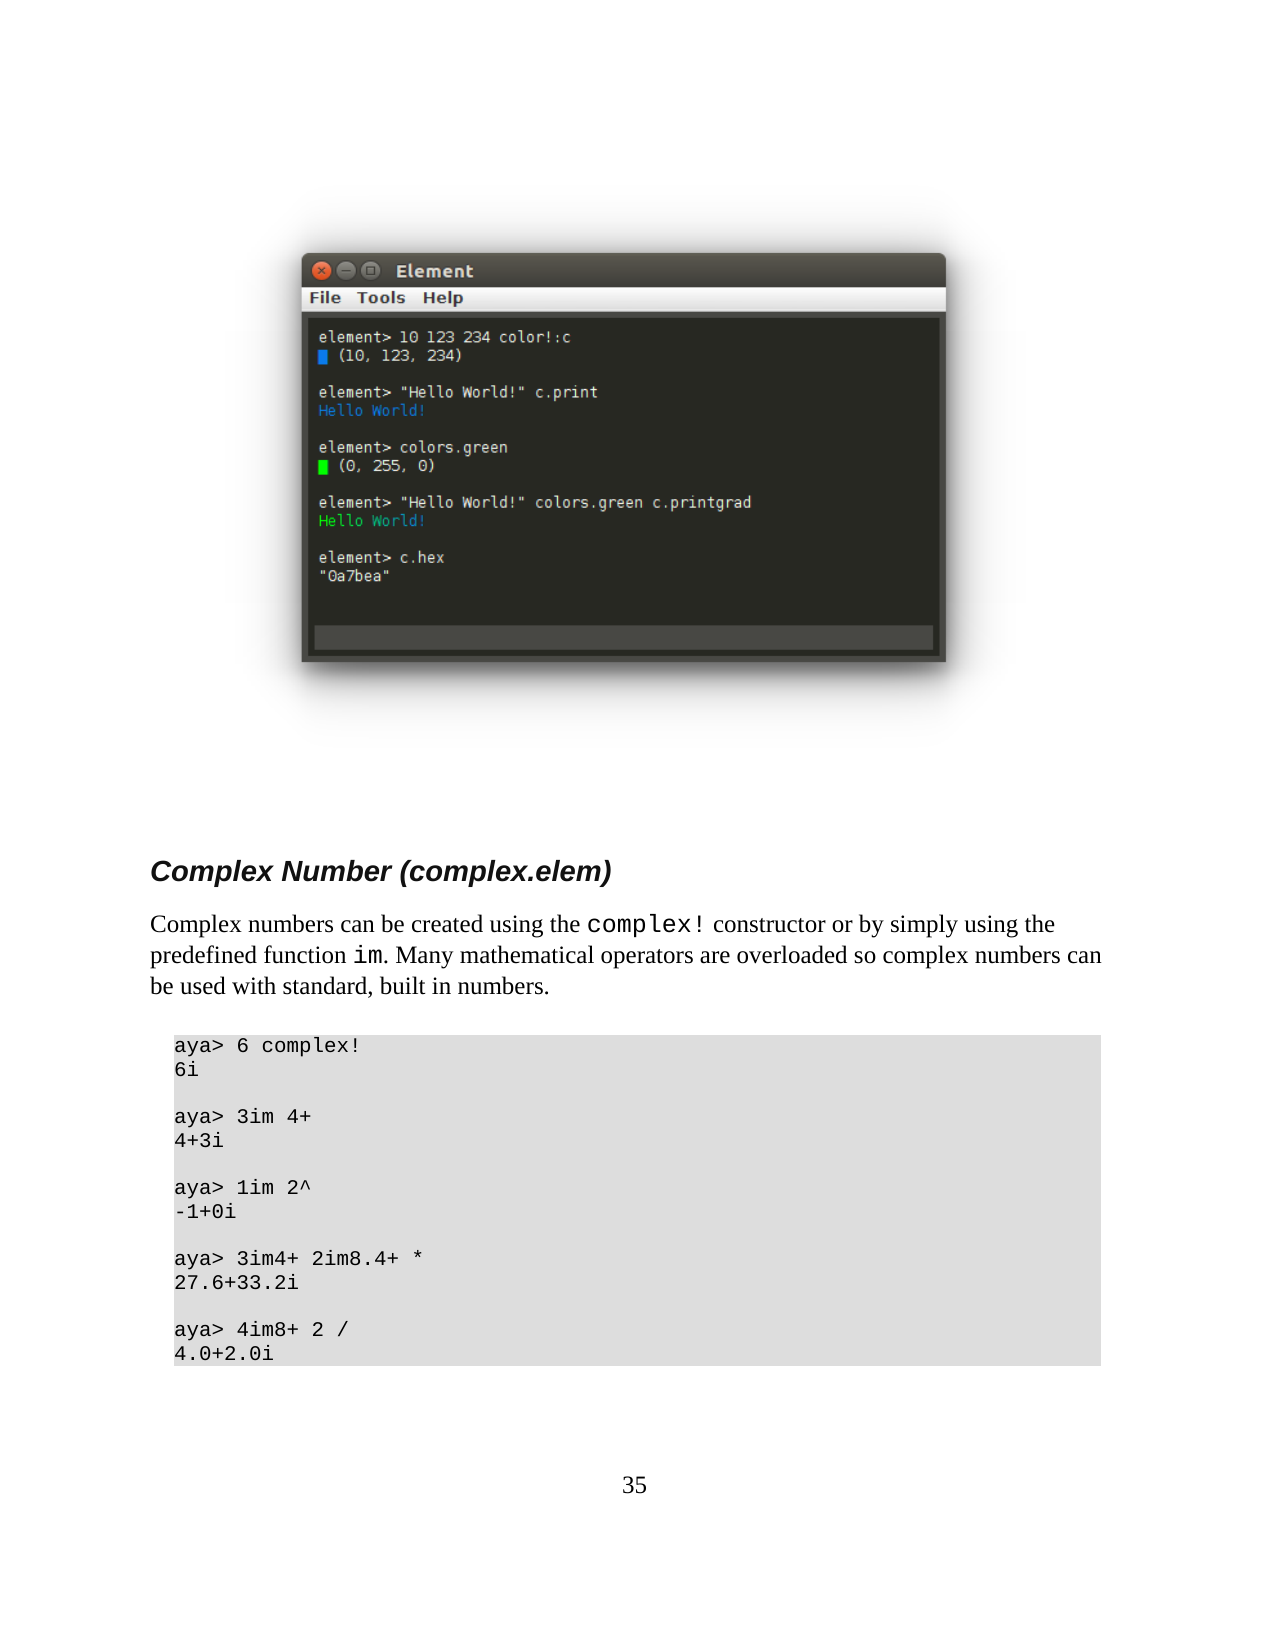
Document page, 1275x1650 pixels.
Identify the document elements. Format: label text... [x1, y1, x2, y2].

text aya> 3im4+ 2im8.4+ * [174, 1248, 1101, 1272]
text aya> 1im 2^ [174, 1177, 1101, 1201]
subtitle Complex Number (complex.elem) [150, 854, 1125, 888]
text -1+0i [174, 1201, 1101, 1224]
text Complex numbers can be created using the complex! constructor or by simply using the predefined function im. Many mathematical operators are overloaded so complex numbers can be used with standard, built in numbers. [150, 909, 1125, 999]
text 4+3i [174, 1130, 1101, 1154]
text 6i [174, 1059, 1101, 1083]
picture [182, 150, 1093, 792]
text aya> 3im 4+ [174, 1106, 1101, 1130]
text 27.6+33.2i [174, 1272, 1101, 1296]
text aya> 4im8+ 2 / [174, 1319, 1101, 1343]
text 4.0+2.0i [174, 1343, 1101, 1366]
text aya> 6 complex! [174, 1035, 1101, 1059]
